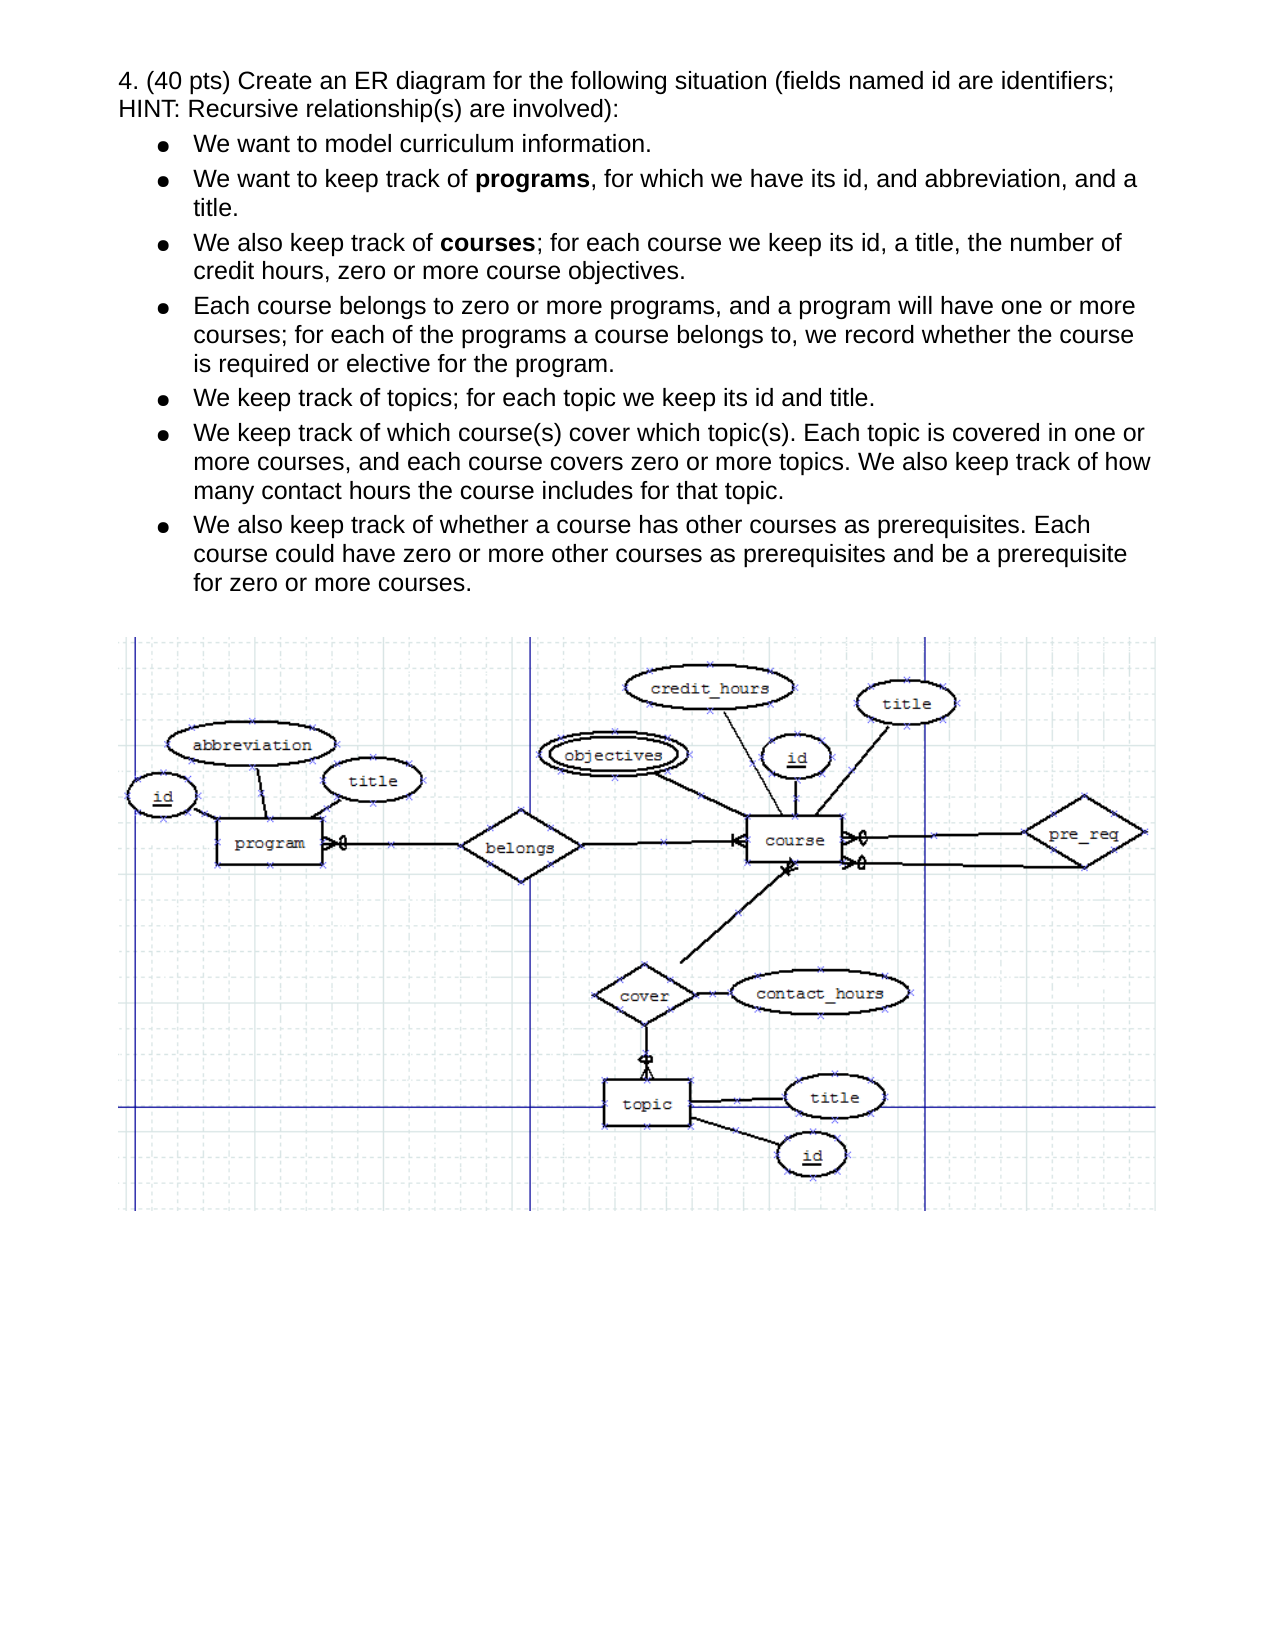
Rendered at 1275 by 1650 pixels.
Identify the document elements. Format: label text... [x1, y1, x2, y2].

list We keep track of topics; for each topic we keep its id and title. [156, 383, 1157, 412]
list We also keep track of courses; for each course we keep its id, a title, the number of credit hours, zero or more course objectives. [156, 227, 1157, 285]
list We also keep track of whether a course has other courses as prerequisites. Each course could have zero or more other courses as prerequisites and be a prerequisite for zero or more courses. [156, 510, 1157, 597]
list We keep track of which course(s) cover which topic(s). Each topic is covered in one or more courses, and each course covers zero or more topics. We also keep track of how many contact hours the course includes for that topic. [156, 418, 1157, 504]
list Each course belongs to zero or more programs, and a program will have one or more courses; for each of the programs a course belongs to, we record whether the course is required or elective for the program. [156, 291, 1157, 377]
text 4. (40 pts) Create an ER diagram for the following situation (fields named id are identifiers; HINT: Recursive relationship(s) are involved): [118, 66, 1157, 123]
list We want to model curriculum information. [156, 129, 1157, 158]
list We want to keep track of programs, for which we have its id, and abbreviation, and a title. [156, 164, 1157, 221]
